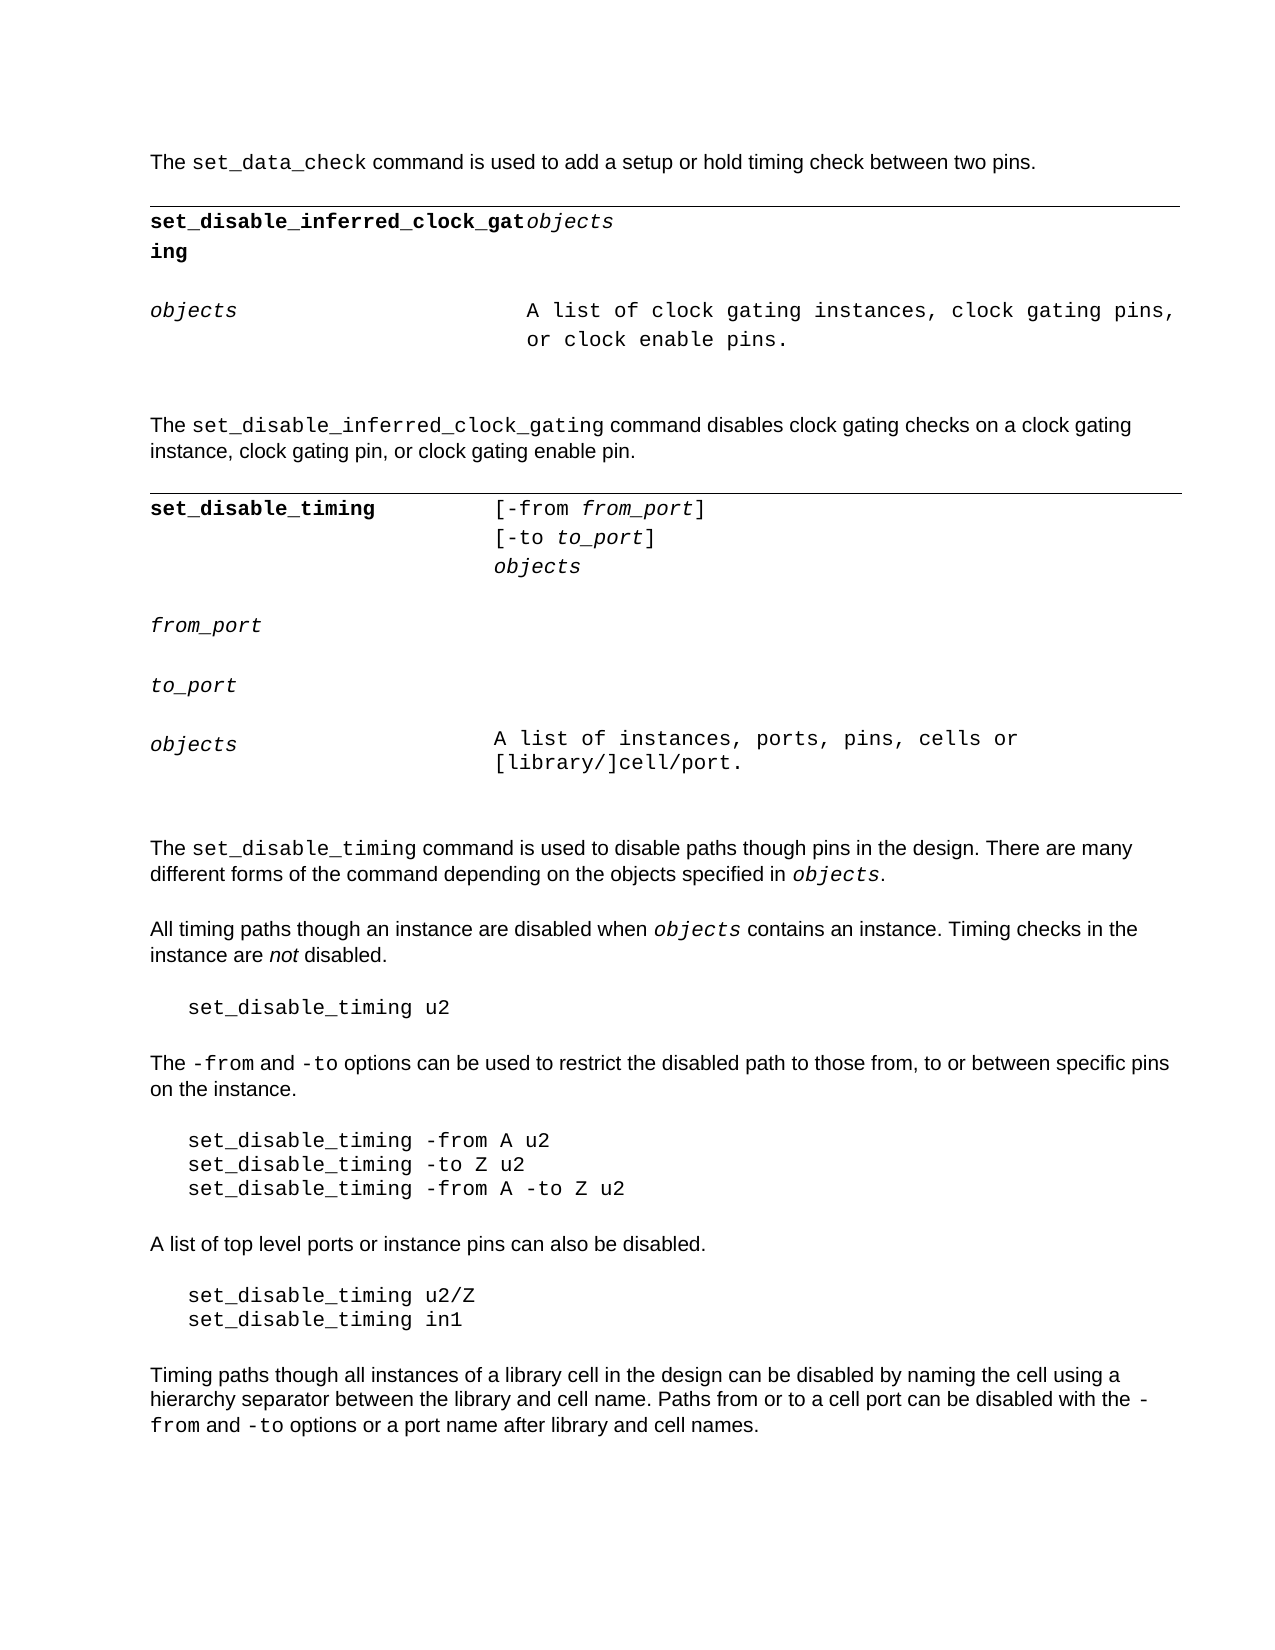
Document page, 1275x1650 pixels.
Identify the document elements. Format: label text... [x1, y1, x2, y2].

text The set_data_check command is used to add a setup or hold timing check between two pins. [150, 150, 1180, 176]
text The set_disable_timing command is used to disable paths though pins in the design. There are many different forms of the command depending on the objects specified in objects. [150, 836, 1180, 887]
table_cell [494, 610, 1182, 669]
table_cell A list of instances, ports, pins, cells or [library/]cell/port. [494, 728, 1182, 806]
table_cell from_port [150, 610, 493, 669]
table_header set_disable_inferred_clock_gating [150, 207, 526, 294]
table_header objects [526, 207, 1180, 294]
text set_disable_timing u2 [187, 997, 1180, 1021]
text The -from and -to options can be used to restrict the disabled path to those from, to or between specific pins on the instance. [150, 1051, 1180, 1101]
text set_disable_timing u2/Z set_disable_timing in1 [187, 1285, 1180, 1333]
table_cell objects [150, 294, 526, 383]
text The set_disable_inferred_clock_gating command disables clock gating checks on a clock gating instance, clock gating pin, or clock gating enable pin. [150, 413, 1180, 462]
table_cell [494, 669, 1182, 728]
table_header set_disable_timing [150, 494, 493, 610]
text All timing paths though an instance are disabled when objects contains an instance. Timing checks in the instance are not disabled. [150, 917, 1180, 967]
table_header [-from from_port] [-to to_port] objects [494, 494, 1182, 610]
table_cell to_port [150, 669, 493, 728]
text Timing paths though all instances of a library cell in the design can be disabled by naming the cell using a hierarchy separator between the library and cell name. Paths from or to a cell port can be disabled with the -from and -to options or a port name after library and cell names. [150, 1363, 1180, 1438]
text A list of top level ports or instance pins can also be disabled. [150, 1231, 1180, 1255]
text set_disable_timing -from A u2 set_disable_timing -to Z u2 set_disable_timing -from A -to Z u2 [187, 1131, 1180, 1201]
table_cell objects [150, 728, 493, 806]
table_cell A list of clock gating instances, clock gating pins, or clock enable pins. [526, 294, 1180, 383]
